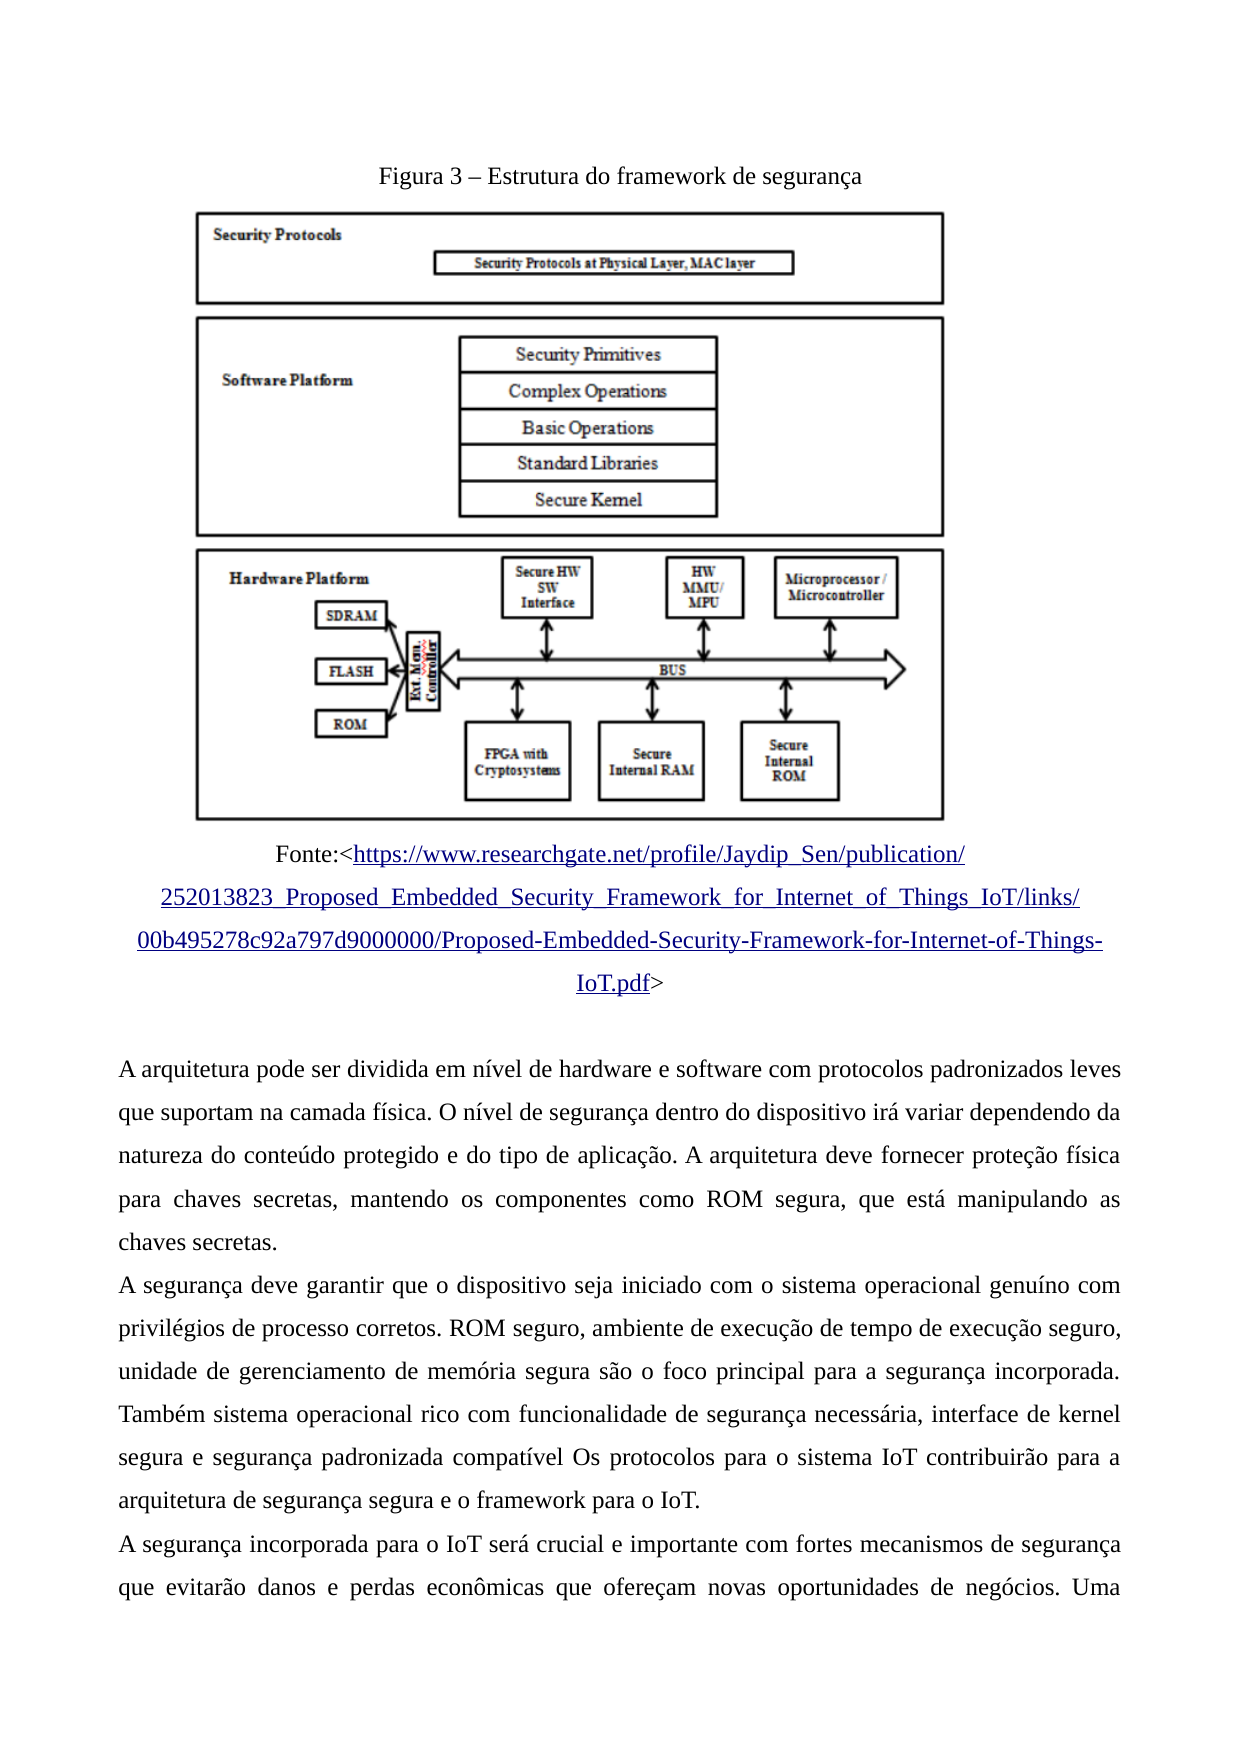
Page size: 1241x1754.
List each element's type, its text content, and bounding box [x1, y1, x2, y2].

text Figura 3 – Estrutura do framework de segurança [118, 161, 1122, 190]
text A segurança deve garantir que o dispositivo seja iniciado com o sistema operacional genuíno com privilégios de processo corretos. ROM seguro, ambiente de execução de tempo de execução seguro, unidade de gerenciamento de memória segura são o foco principal para a segurança incorporada. Também sistema operacional rico com funcionalidade de segurança necessária, interface de kernel segura e segurança padronizada compatível Os protocolos para o sistema IoT contribuirão para a arquitetura de segurança segura e o framework para o IoT. [118, 1270, 1122, 1514]
text Fonte:<https://www.researchgate.net/profile/Jaydip_Sen/publication/252013823_Proposed_Embedded_Security_Framework_for_Internet_of_Things_IoT/links/00b495278c92a797d9000000/Proposed-Embedded-Security-Framework-for-Internet-of-Things-IoT.pdf> [118, 204, 1122, 997]
text natureza do conteúdo protegido e do tipo de aplicação. A arquitetura deve fornecer proteção física para chaves secretas, mantendo os componentes como ROM segura, que está manipulando as chaves secretas. [118, 1141, 1122, 1256]
picture [177, 204, 959, 825]
text A arquitetura pode ser dividida em nível de hardware e software com protocolos padronizados leves que suportam na camada física. O nível de segurança dentro do dispositivo irá variar dependendo da [118, 1054, 1122, 1126]
text A segurança incorporada para o IoT será crucial e importante com fortes mecanismos de segurança que evitarão danos e perdas econômicas que ofereçam novas oportunidades de negócios. Uma [118, 1529, 1122, 1601]
